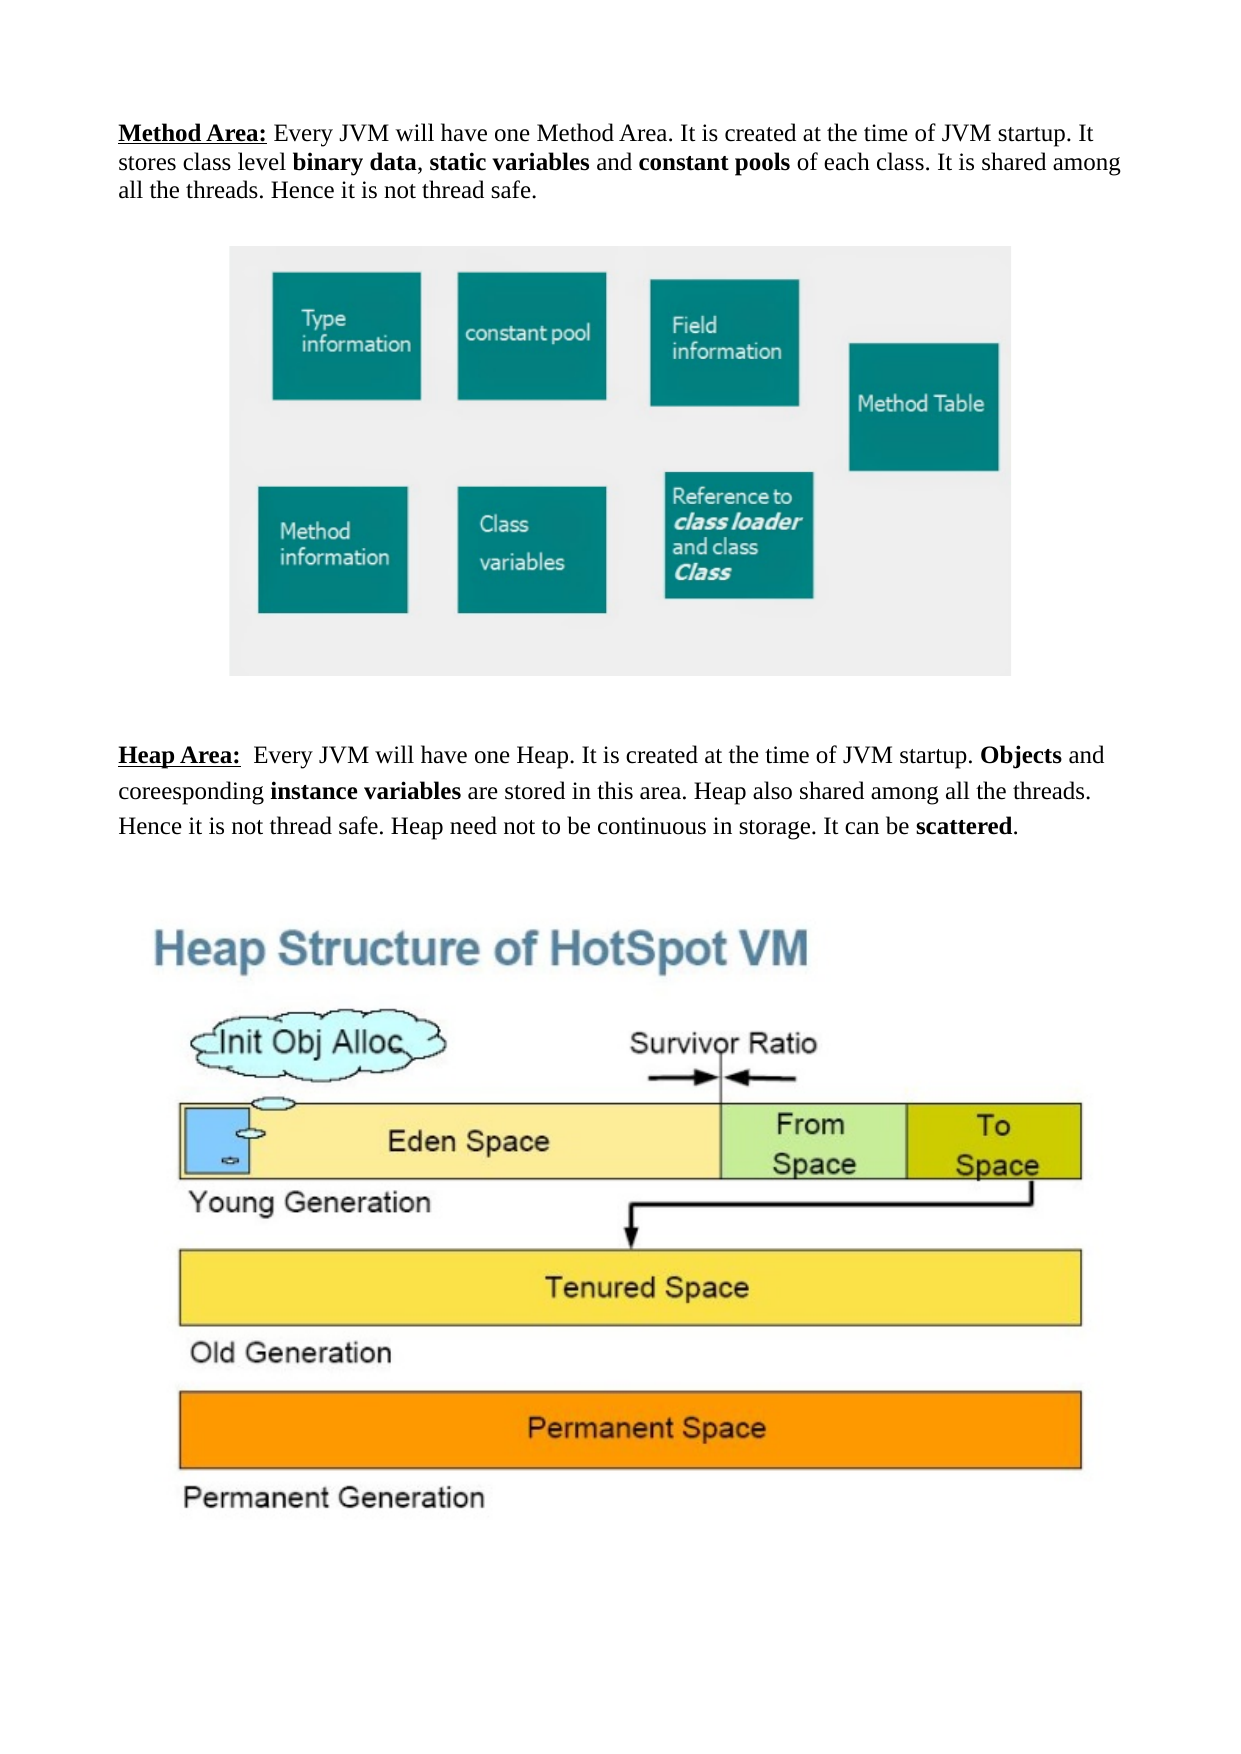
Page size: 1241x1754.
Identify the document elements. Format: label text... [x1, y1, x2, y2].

text coreesponding instance variables are stored in this area. Heap also shared among all the threads. [118, 776, 1122, 805]
picture [136, 917, 1104, 1541]
text Heap Area: Every JVM will have one Heap. It is created at the time of JVM startup. Objects and [118, 741, 1122, 769]
picture [229, 246, 1012, 676]
text Hence it is not thread safe. Heap need not to be continuous in storage. It can be scattered. [118, 811, 1122, 840]
text Method Area: Every JVM will have one Method Area. It is created at the time of JVM startup. It stores class level binary data, static variables and constant pools of each class. It is shared among all the threads. Hence it is not thread safe. [118, 118, 1122, 204]
